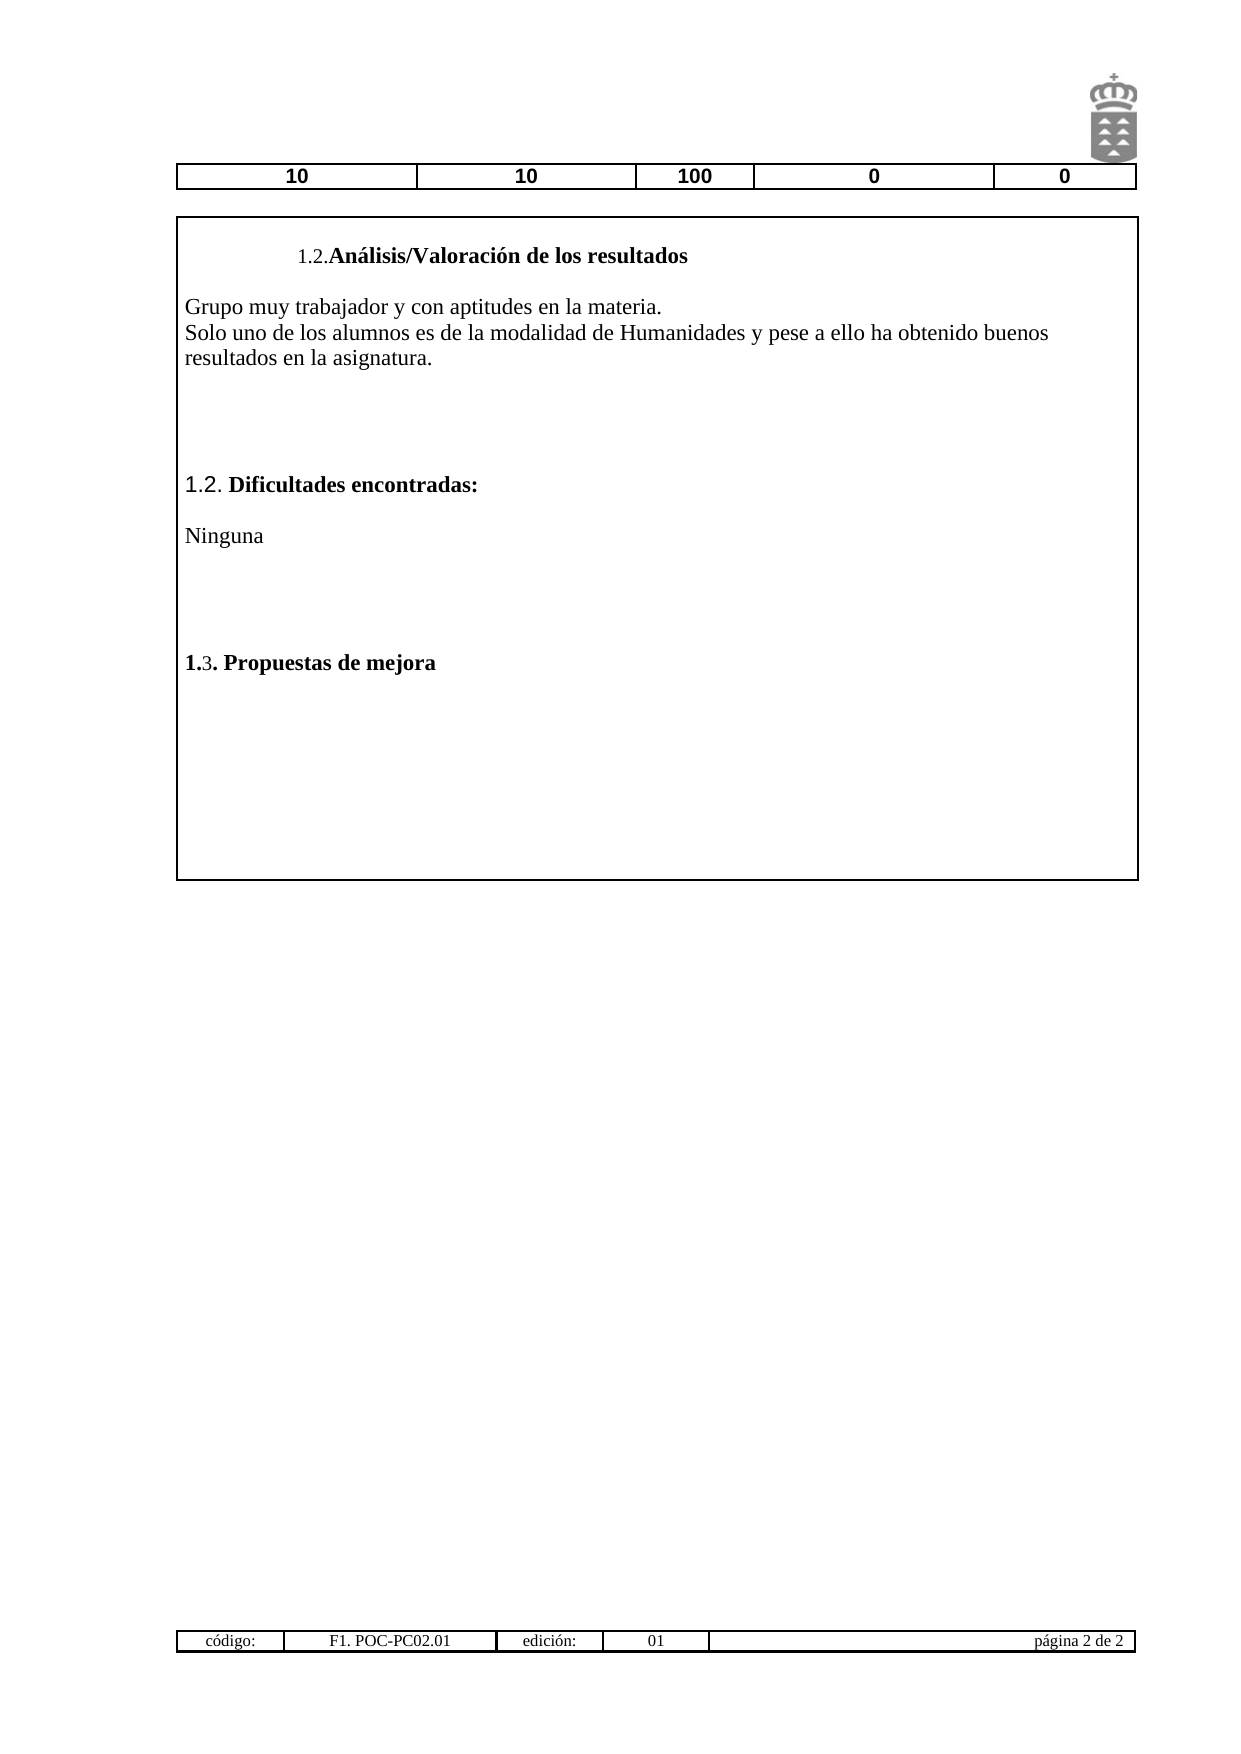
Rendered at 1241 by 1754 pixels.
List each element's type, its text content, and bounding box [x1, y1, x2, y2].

picture [1090, 73, 1138, 163]
table_cell 10 [178, 165, 416, 188]
table_cell 0 [995, 165, 1135, 188]
table_cell 100 [637, 165, 753, 188]
table_header Análisis/Valoración de los resultados Grupo muy trabajador y con aptitudes en la materia. Solo uno de los alumnos es de la modalidad de Humanidades y pese a ello ha obtenido buenos resultados en la asignatura. 1.2. Dificultades encontradas: Ninguna 1.3. Propuestas de mejora [178, 218, 1137, 879]
table_cell 0 [755, 165, 993, 188]
table_cell 10 [418, 165, 635, 188]
